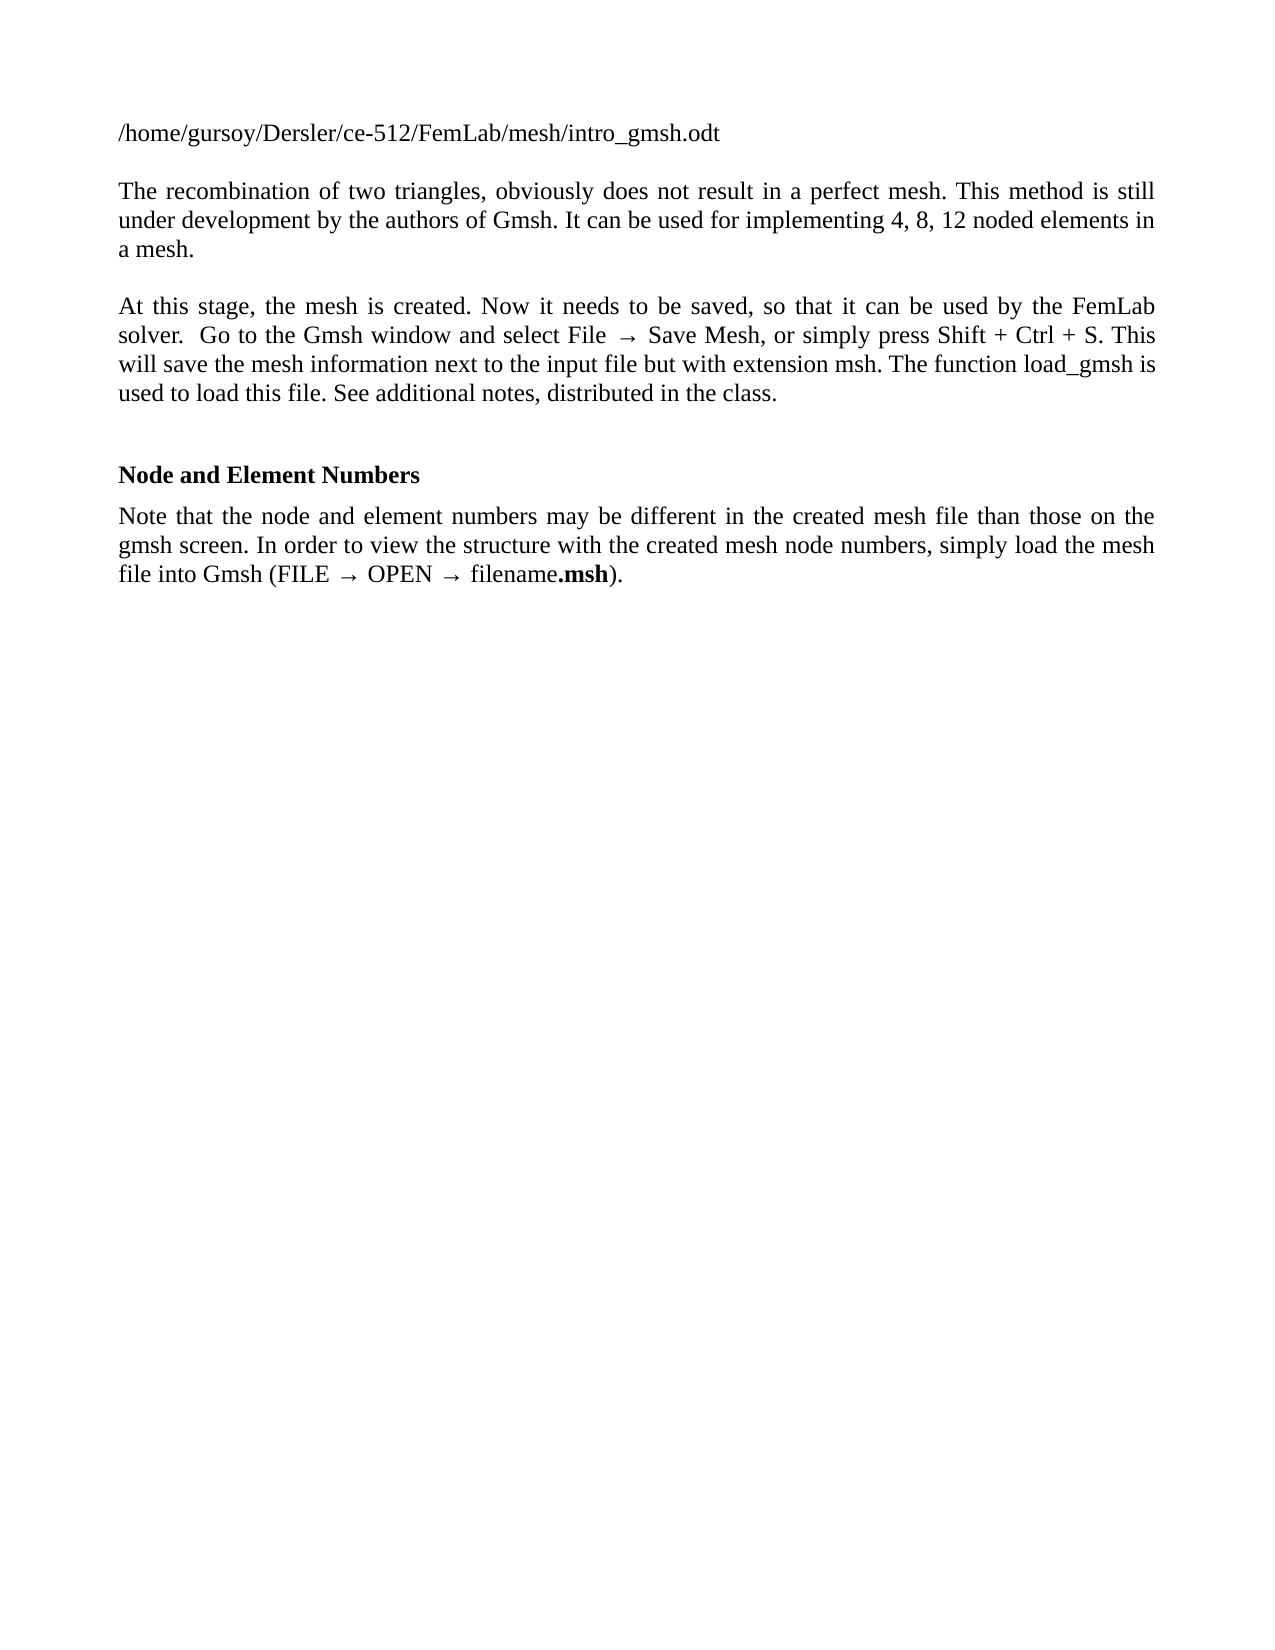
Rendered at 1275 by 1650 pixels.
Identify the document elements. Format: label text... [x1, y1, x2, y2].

subtitle Node and Element Numbers [118, 460, 1157, 489]
text At this stage, the mesh is created. Now it needs to be saved, so that it can be used by the FemLab solver. Go to the Gmsh window and select File → Save Mesh, or simply press Shift + Ctrl + S. This will save the mesh information next to the input file but with extension msh. The function load_gmsh is used to load this file. See additional notes, distributed in the class. [118, 291, 1157, 406]
text The recombination of two triangles, obviously does not result in a perfect mesh. This method is still under development by the authors of Gmsh. It can be used for implementing 4, 8, 12 noded elements in a mesh. [118, 176, 1157, 263]
text Note that the node and element numbers may be different in the created mesh file than those on the gmsh screen. In order to view the structure with the created mesh node numbers, simply load the mesh file into Gmsh (FILE → OPEN → filename.msh). [118, 501, 1157, 588]
